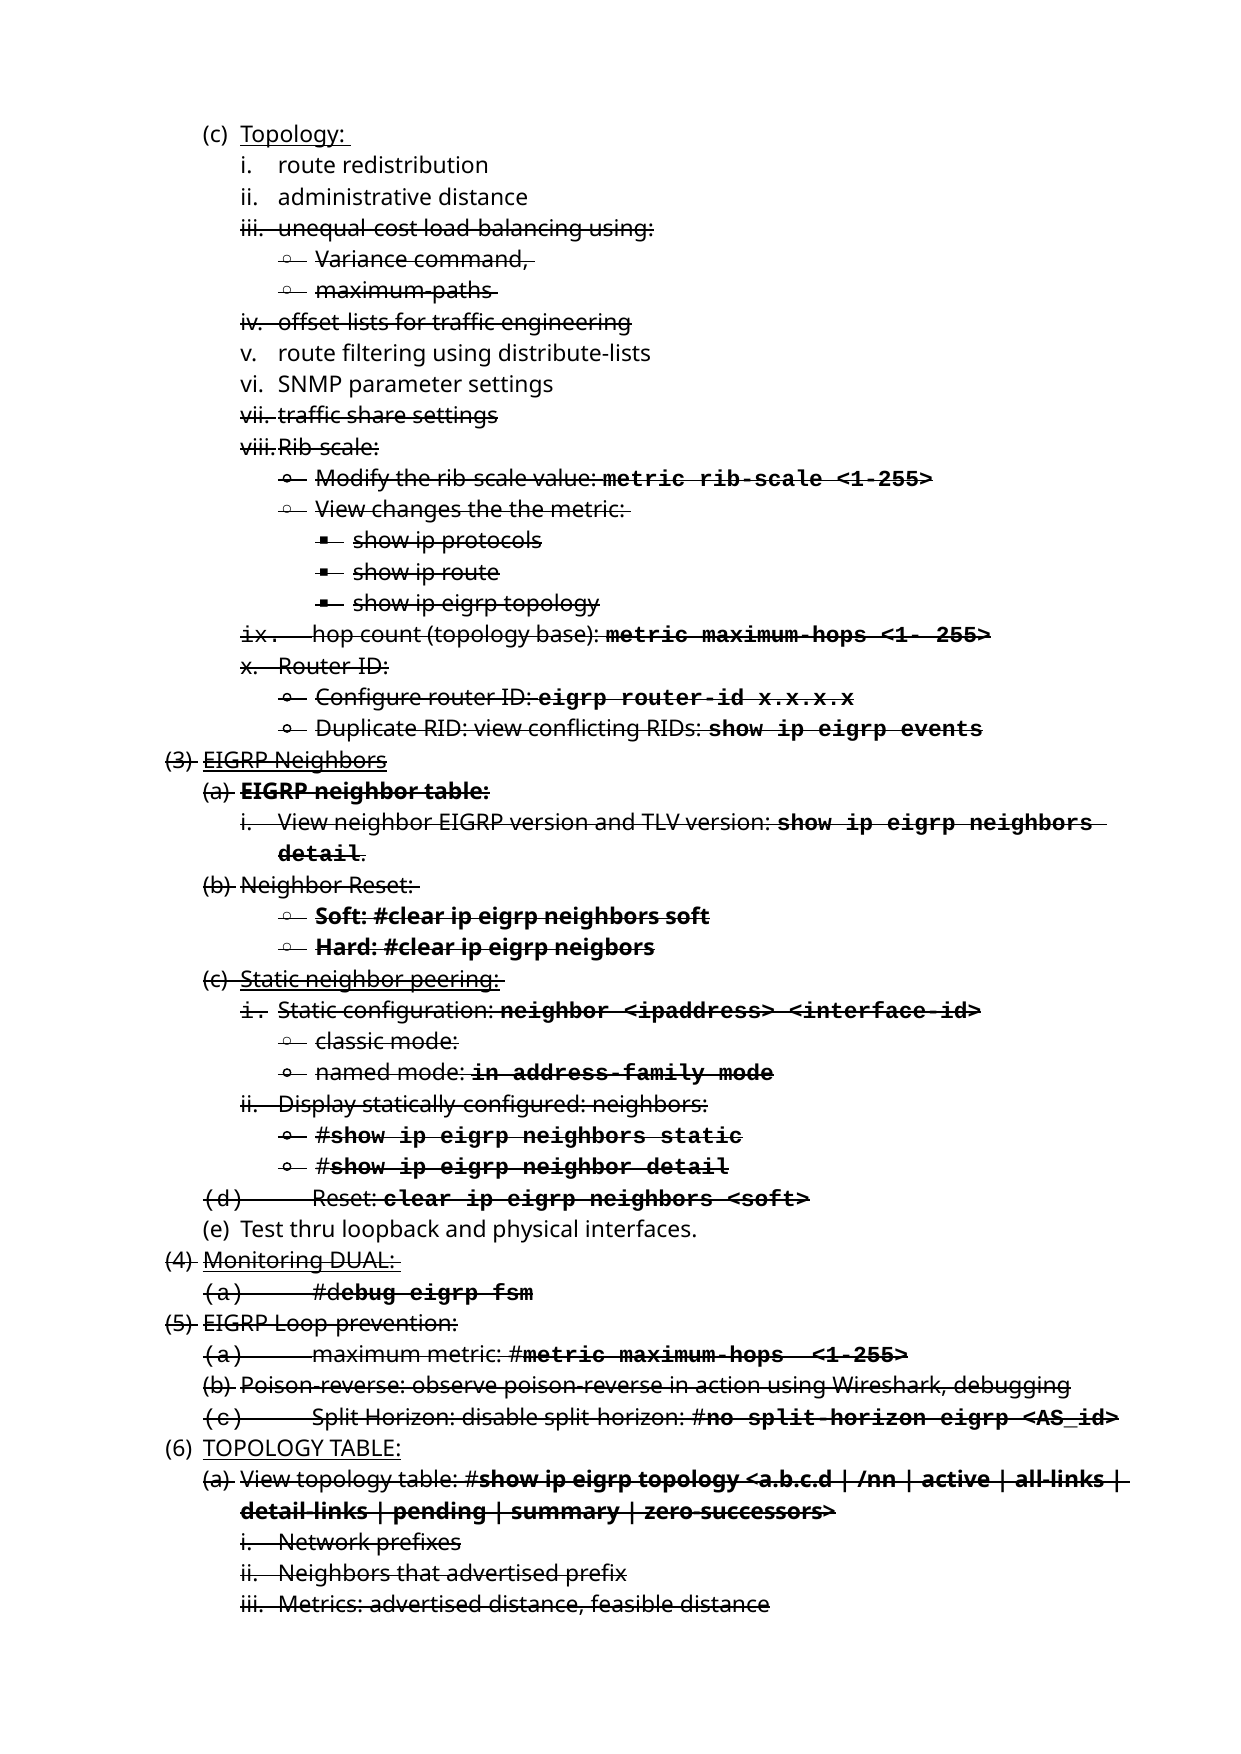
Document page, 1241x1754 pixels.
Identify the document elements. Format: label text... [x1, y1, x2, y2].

list maximum-paths [278, 274, 1182, 306]
list show ip route [315, 556, 1182, 587]
list route redistribution [240, 149, 1182, 181]
list Reset: clear ip eigrp neighbors <soft> [203, 1182, 1182, 1213]
list SNMP parameter settings [240, 368, 1182, 399]
list Metrics: advertised distance, feasible distance [240, 1588, 1182, 1619]
list maximum metric: #metric maximum-hops <1-255> [203, 1338, 1182, 1369]
list Display statically-configured: neighbors: [240, 1088, 1182, 1119]
list Monitoring DUAL: [165, 1244, 1182, 1276]
list Static configuration: neighbor <ipaddress> <interface-id> [240, 994, 1182, 1025]
list View changes the the metric: [278, 493, 1182, 524]
list hop count (topology base): metric maximum-hops <1- 255> [240, 618, 1182, 649]
list #show ip eigrp neighbor detail [278, 1150, 1182, 1182]
list show ip eigrp topology [315, 587, 1182, 618]
list Router-ID: [240, 649, 1182, 681]
list traffic share settings [240, 399, 1182, 431]
list unequal-cost load-balancing using: [240, 212, 1182, 243]
list named mode: in address-family mode [278, 1056, 1182, 1088]
list Variance command, [278, 243, 1182, 274]
list TOPOLOGY TABLE: [165, 1432, 1182, 1463]
list Hard: #clear ip eigrp neigbors [278, 931, 1182, 962]
list Topology: [203, 118, 1182, 149]
list Duplicate RID: view conflicting RIDs: show ip eigrp events [278, 712, 1182, 743]
list offset-lists for traffic engineering [240, 306, 1182, 337]
list Neighbors that advertised prefix [240, 1557, 1182, 1588]
list #show ip eigrp neighbors static [278, 1119, 1182, 1150]
list View topology table: #show ip eigrp topology <a.b.c.d | /nn | active | all-links | detail-links | pending | summary | zero-successors> [203, 1463, 1182, 1526]
list EIGRP Neighbors [165, 743, 1182, 775]
list EIGRP neighbor table: [203, 775, 1182, 806]
list Static neighbor peering: [203, 962, 1182, 994]
list show ip protocols [315, 524, 1182, 556]
list View neighbor EIGRP version and TLV version: show ip eigrp neighbors detail. [240, 806, 1182, 869]
list Poison-reverse: observe poison-reverse in action using Wireshark, debugging [203, 1369, 1182, 1401]
list route filtering using distribute-lists [240, 337, 1182, 368]
list Split Horizon: disable split-horizon: #no split-horizon eigrp <AS_id> [203, 1401, 1182, 1432]
list Soft: #clear ip eigrp neighbors soft [278, 900, 1182, 931]
list #debug eigrp fsm [203, 1276, 1182, 1307]
list Modify the rib-scale value: metric rib-scale <1-255> [278, 462, 1182, 493]
list classic mode: [278, 1025, 1182, 1056]
list administrative distance [240, 181, 1182, 212]
list Rib-scale: [240, 431, 1182, 462]
list Configure router ID: eigrp router-id x.x.x.x [278, 681, 1182, 712]
list Neighbor Reset: [203, 869, 1182, 900]
list Test thru loopback and physical interfaces. [203, 1213, 1182, 1244]
list EIGRP Loop-prevention: [165, 1307, 1182, 1338]
list Network prefixes [240, 1526, 1182, 1557]
